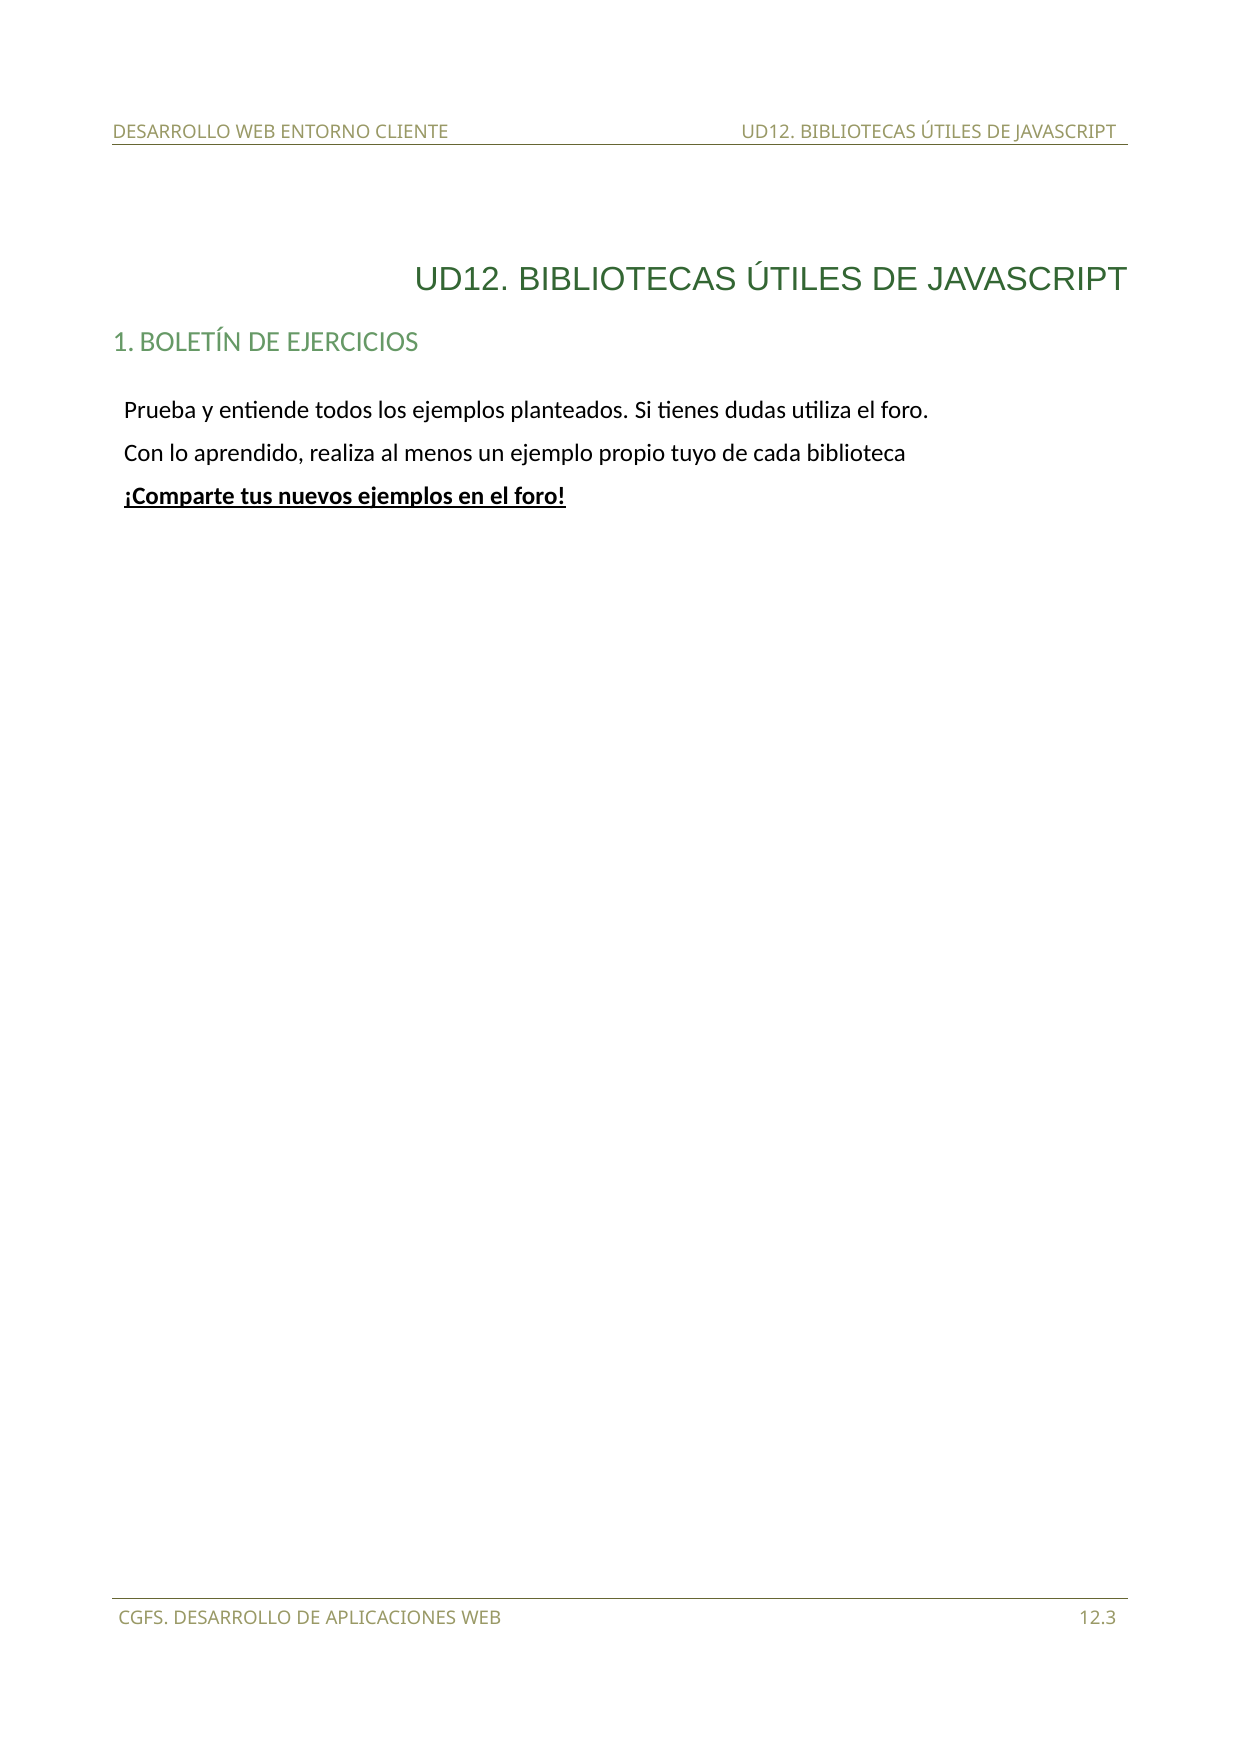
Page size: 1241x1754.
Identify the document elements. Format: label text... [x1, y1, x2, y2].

text Con lo aprendido, realiza al menos un ejemplo propio tuyo de cada biblioteca [112, 437, 1128, 468]
text Prueba y entiende todos los ejemplos planteados. Si tienes dudas utiliza el foro. [112, 394, 1128, 425]
text UD12. Bibliotecas útiles de Javascript [112, 259, 1128, 298]
subtitle Boletín de ejercicios [112, 323, 1128, 358]
text ¡Comparte tus nuevos ejemplos en el foro! [112, 480, 1128, 511]
